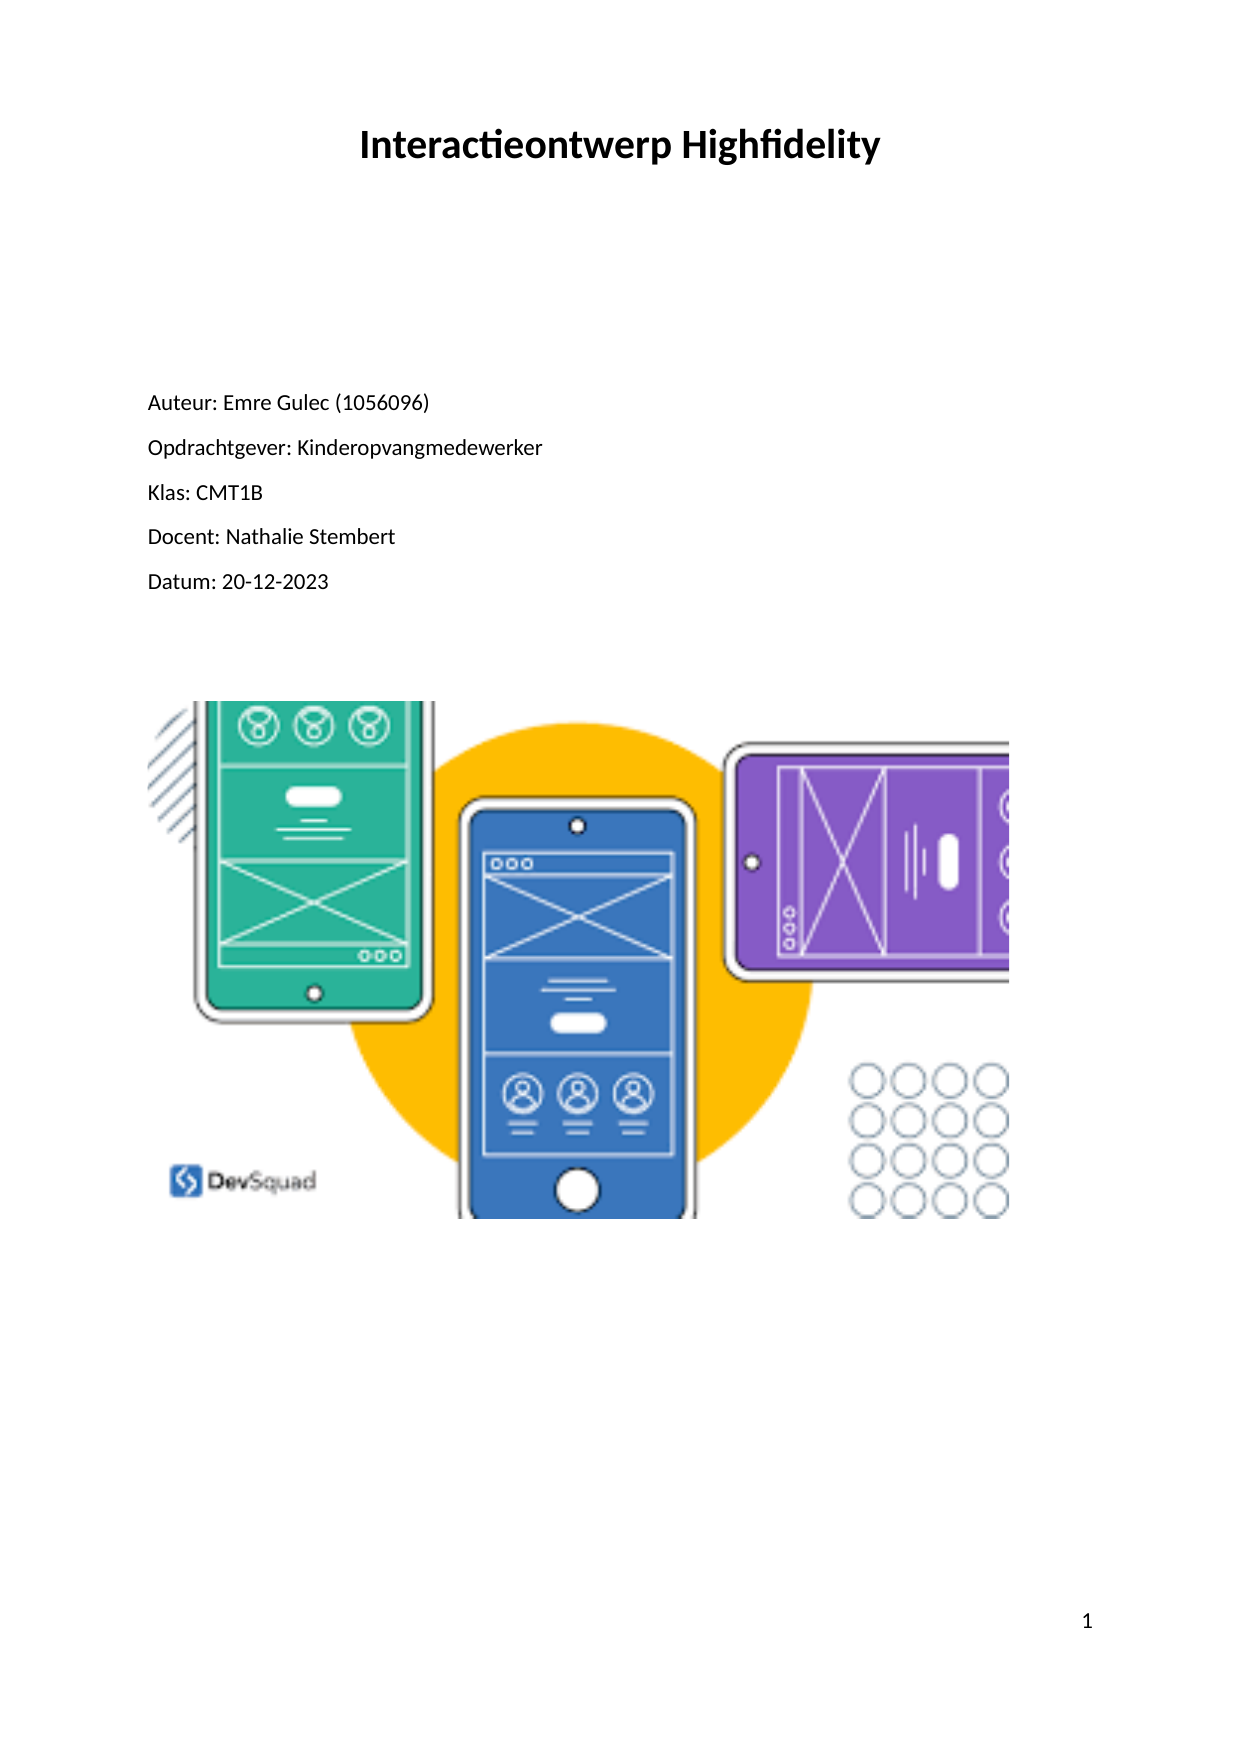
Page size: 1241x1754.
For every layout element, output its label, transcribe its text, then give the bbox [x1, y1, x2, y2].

text Opdrachtgever: Kinderopvangmedewerker [148, 433, 1093, 461]
text Interactieontwerp Highfidelity [148, 118, 1093, 169]
text Docent: Nathalie Stembert [148, 522, 1093, 551]
text Auteur: Emre Gulec (1056096) [148, 388, 1093, 416]
text Datum: 20-12-2023 [148, 567, 1093, 595]
text Klas: CMT1B [148, 478, 1093, 506]
